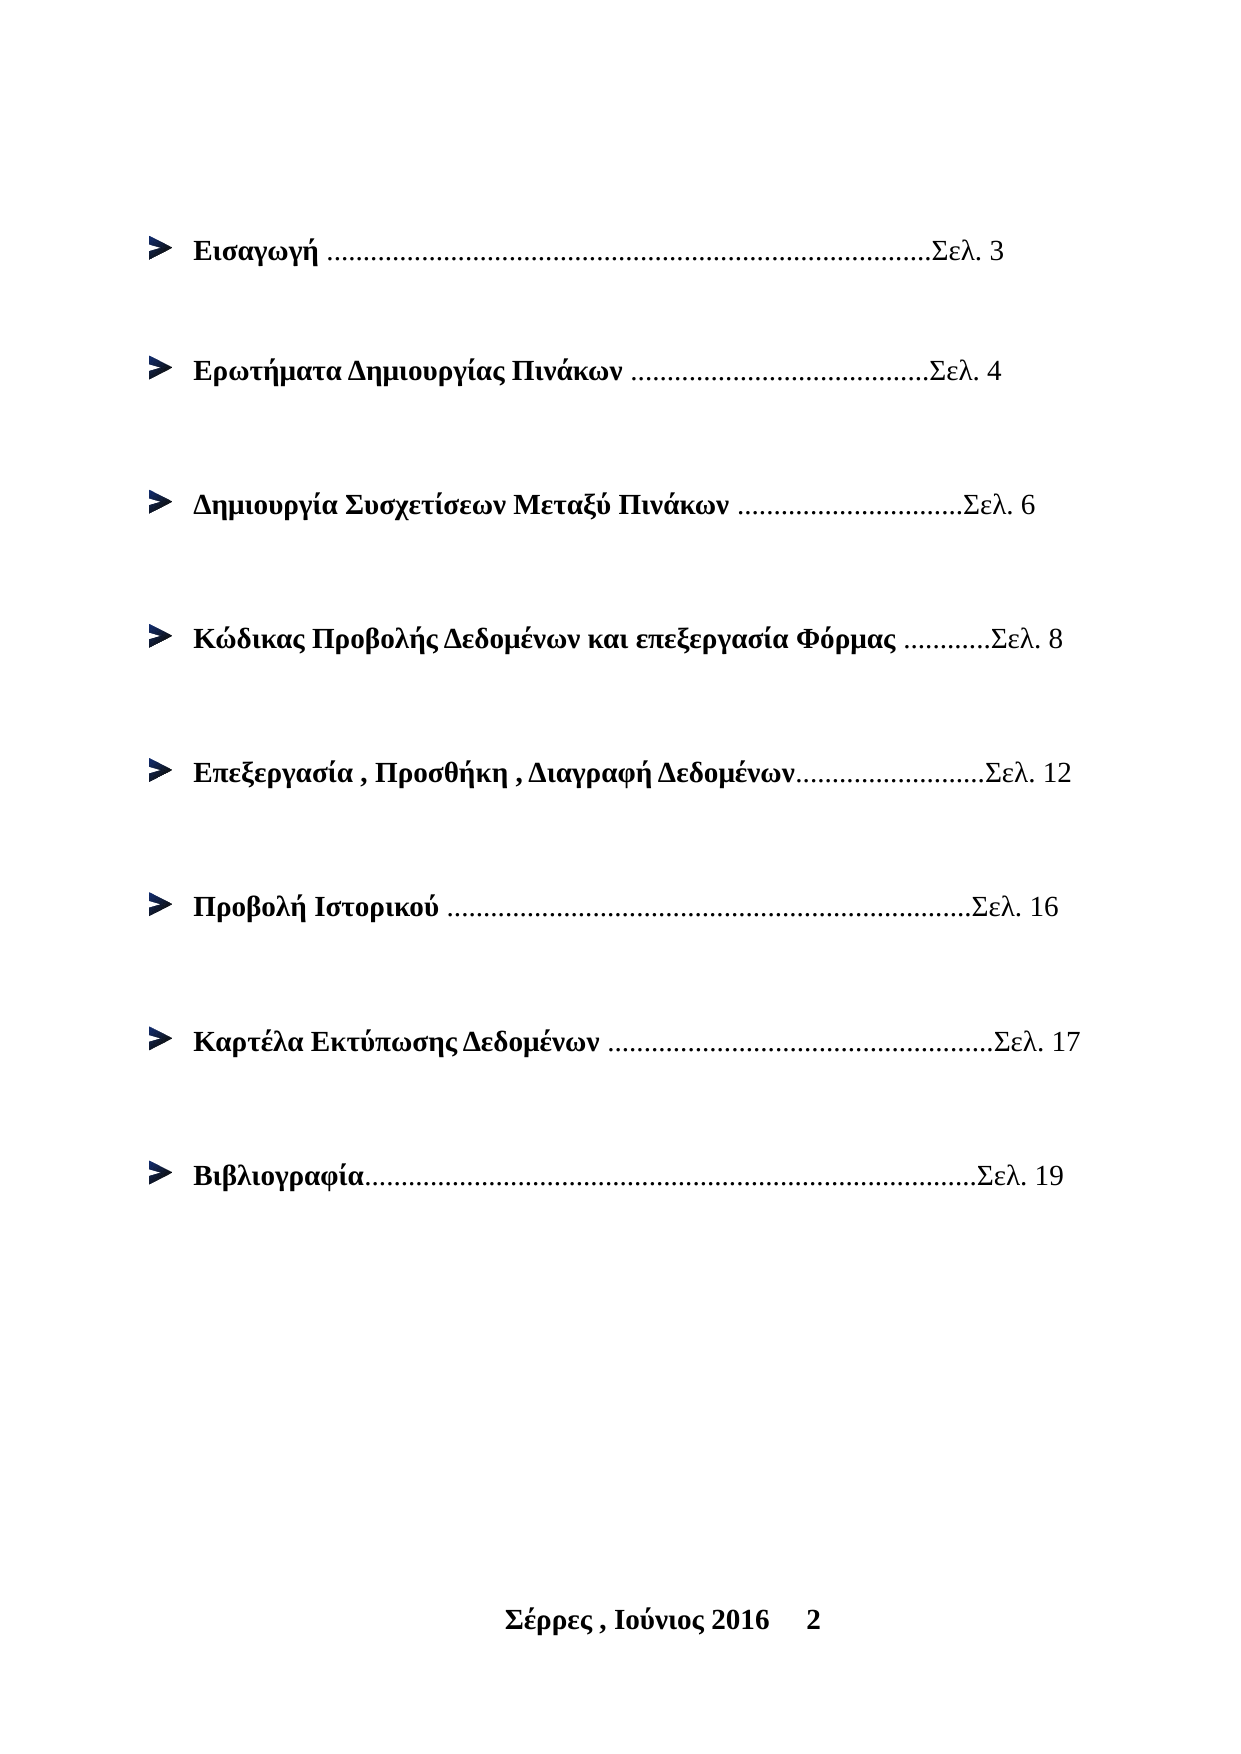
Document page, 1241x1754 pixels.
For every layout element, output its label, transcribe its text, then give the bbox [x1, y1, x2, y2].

list Καρτέλα Εκτύπωσης Δεδομένων .....................................................Σελ. 17 [147, 1024, 1122, 1057]
list Επεξεργασία , Προσθήκη , Διαγραφή Δεδομένων..........................Σελ. 12 [147, 755, 1122, 789]
list Βιβλιογραφία....................................................................................Σελ. 19 [147, 1158, 1122, 1191]
list Ερωτήματα Δημιουργίας Πινάκων .........................................Σελ. 4 [147, 353, 1122, 386]
list Δημιουργία Συσχετίσεων Μεταξύ Πινάκων ...............................Σελ. 6 [147, 487, 1122, 521]
list Εισαγωγή ...................................................................................Σελ. 3 [147, 233, 1122, 267]
list Κώδικας Προβολής Δεδομένων και επεξεργασία Φόρμας ............Σελ. 8 [147, 621, 1122, 655]
list Προβολή Ιστορικού ........................................................................Σελ. 16 [147, 889, 1122, 923]
